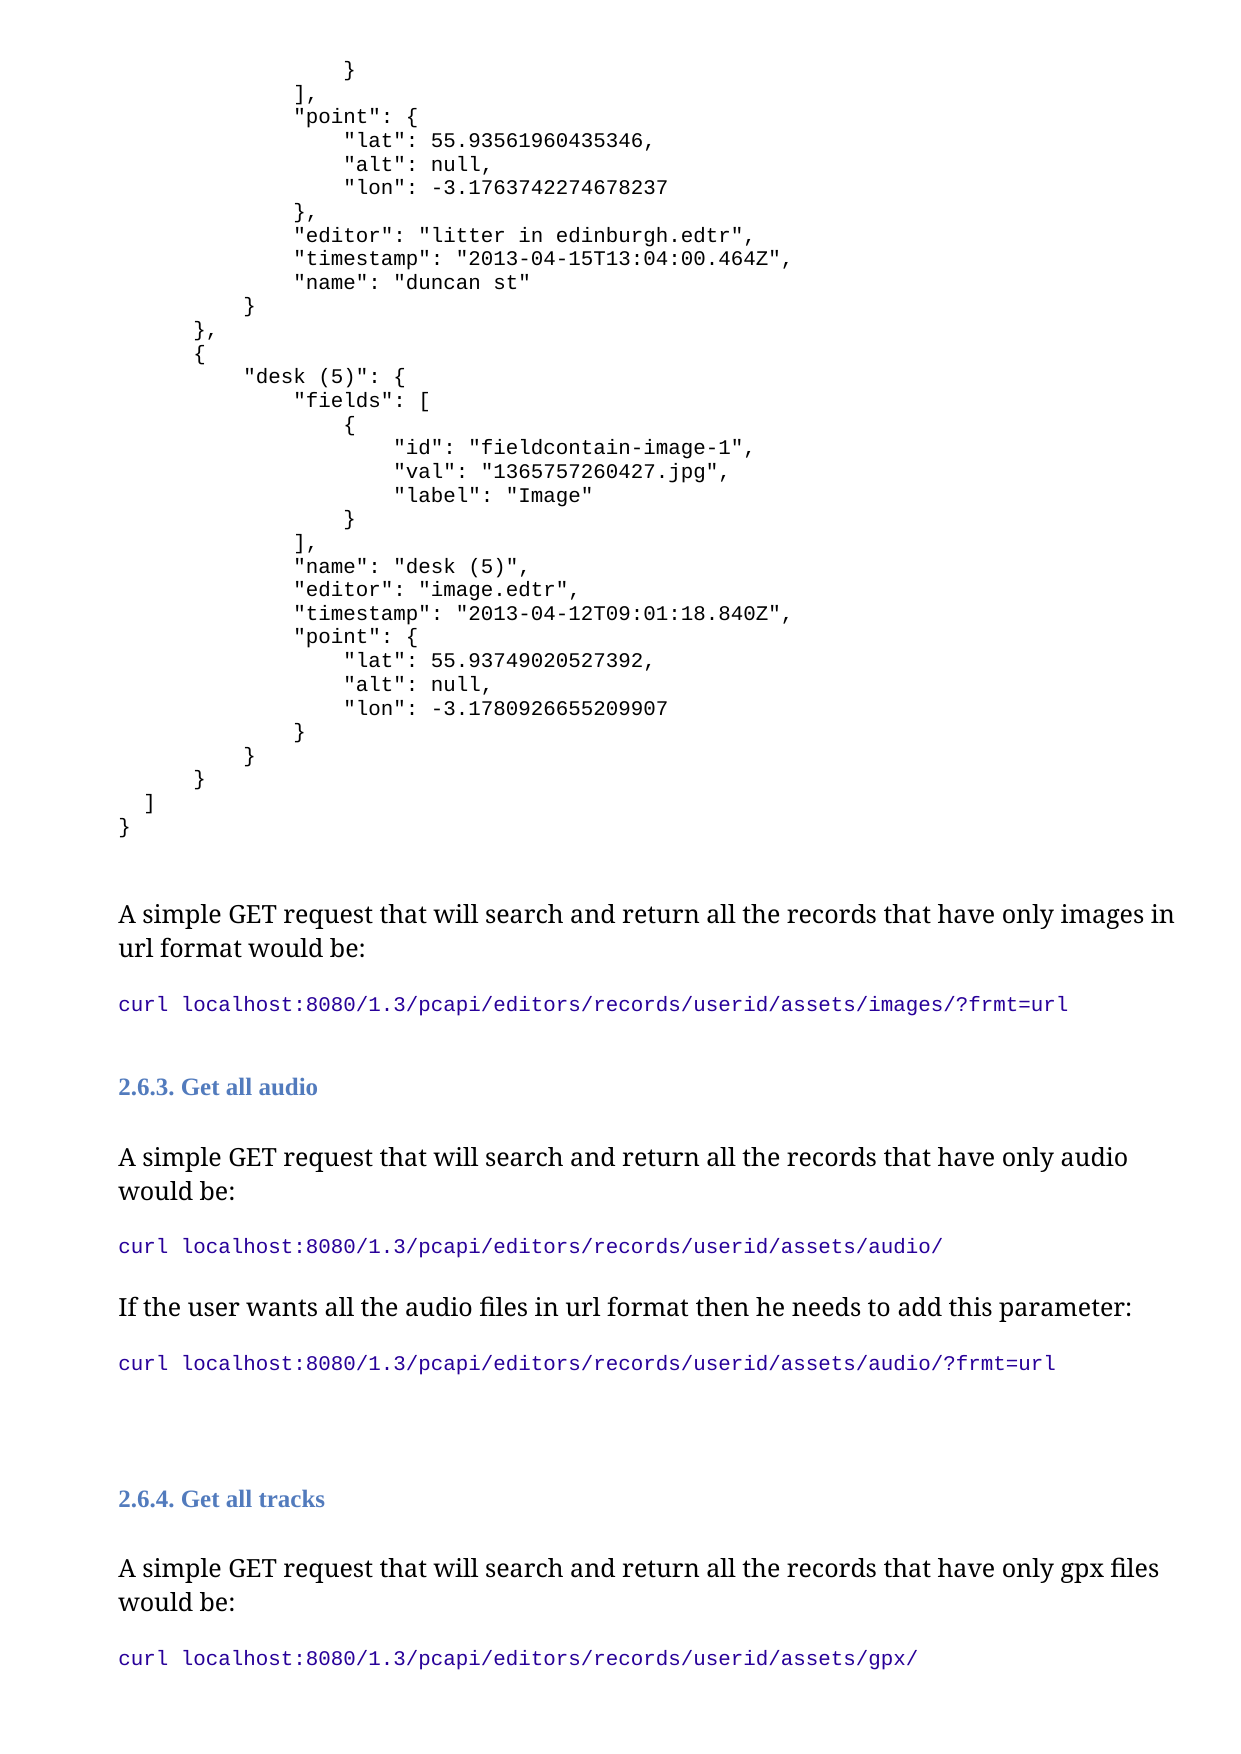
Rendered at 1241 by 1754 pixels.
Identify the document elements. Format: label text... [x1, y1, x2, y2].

table_header } ], "point": { "lat": 55.93561960435346, "alt": null, "lon": -3.1763742274678237 }, "editor": "litter in edinburgh.edtr", "timestamp": "2013-04-15T13:04:00.464Z", "name": "duncan st" } }, { "desk (5)": { "fields": [ { "id": "fieldcontain-image-1", "val": "1365757260427.jpg", "label": "Image" } ], "name": "desk (5)", "editor": "image.edtr", "timestamp": "2013-04-12T09:01:18.840Z", "point": { "lat": 55.93749020527392, "alt": null, "lon": -3.1780926655209907 } } } ] } [118, 59, 1181, 839]
text If the user wants all the audio files in url format then he needs to add this parameter: [118, 1290, 1181, 1324]
text A simple GET request that will search and return all the records that have only gpx files would be: [118, 1551, 1181, 1619]
text A simple GET request that will search and return all the records that have only audio would be: [118, 1139, 1181, 1207]
text curl localhost:8080/1.3/pcapi/editors/records/userid/assets/audio/?frmt=url [118, 1353, 1181, 1377]
text curl localhost:8080/1.3/pcapi/editors/records/userid/assets/gpx/ [118, 1648, 1181, 1671]
text curl localhost:8080/1.3/pcapi/editors/records/userid/assets/images/?frmt=url [118, 994, 1181, 1018]
subtitle 2.6.4. Get all tracks [118, 1484, 1181, 1513]
subtitle 2.6.3. Get all audio [118, 1072, 1181, 1101]
text curl localhost:8080/1.3/pcapi/editors/records/userid/assets/audio/ [118, 1237, 1181, 1260]
text A simple GET request that will search and return all the records that have only images in url format would be: [118, 897, 1181, 965]
